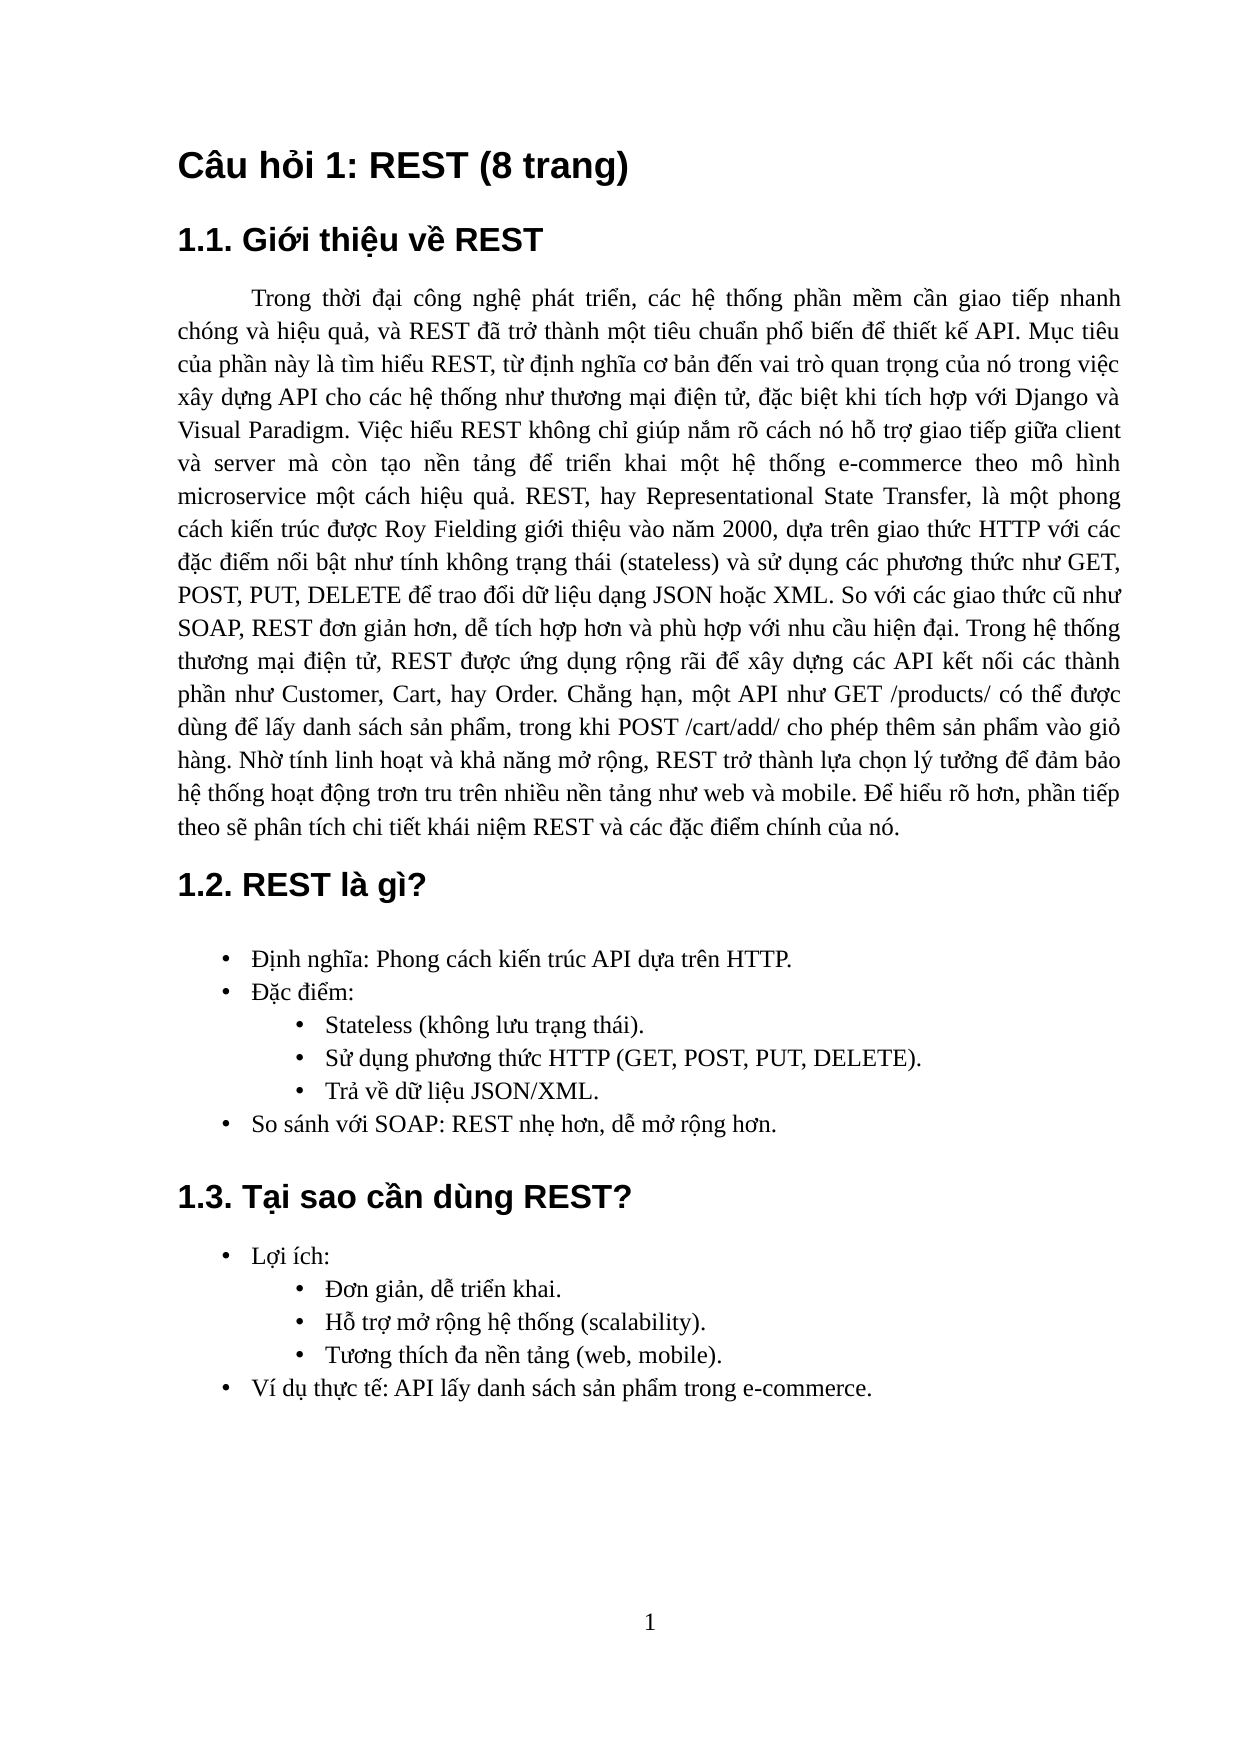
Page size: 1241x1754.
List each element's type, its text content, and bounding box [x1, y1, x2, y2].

subtitle 1.1. Giới thiệu về REST [177, 219, 1122, 258]
text Trong thời đại công nghệ phát triển, các hệ thống phần mềm cần giao tiếp nhanh chóng và hiệu quả, và REST đã trở thành một tiêu chuẩn phổ biến để thiết kế API. Mục tiêu của phần này là tìm hiểu REST, từ định nghĩa cơ bản đến vai trò quan trọng của nó trong việc xây dựng API cho các hệ thống như thương mại điện tử, đặc biệt khi tích hợp với Django và Visual Paradigm. Việc hiểu REST không chỉ giúp nắm rõ cách nó hỗ trợ giao tiếp giữa client và server mà còn tạo nền tảng để triển khai một hệ thống e-commerce theo mô hình microservice một cách hiệu quả. REST, hay Representational State Transfer, là một phong cách kiến trúc được Roy Fielding giới thiệu vào năm 2000, dựa trên giao thức HTTP với các đặc điểm nổi bật như tính không trạng thái (stateless) và sử dụng các phương thức như GET, POST, PUT, DELETE để trao đổi dữ liệu dạng JSON hoặc XML. So với các giao thức cũ như SOAP, REST đơn giản hơn, dễ tích hợp hơn và phù hợp với nhu cầu hiện đại. Trong hệ thống thương mại điện tử, REST được ứng dụng rộng rãi để xây dựng các API kết nối các thành phần như Customer, Cart, hay Order. Chẳng hạn, một API như GET /products/ có thể được dùng để lấy danh sách sản phẩm, trong khi POST /cart/add/ cho phép thêm sản phẩm vào giỏ hàng. Nhờ tính linh hoạt và khả năng mở rộng, REST trở thành lựa chọn lý tưởng để đảm bảo hệ thống hoạt động trơn tru trên nhiều nền tảng như web và mobile. Để hiểu rõ hơn, phần tiếp theo sẽ phân tích chi tiết khái niệm REST và các đặc điểm chính của nó. [177, 271, 1122, 840]
list Lợi ích: [222, 1228, 1122, 1269]
subtitle 1.2. REST là gì? [177, 865, 1122, 904]
subtitle Câu hỏi 1: REST (8 trang) [177, 143, 1122, 186]
list Hỗ trợ mở rộng hệ thống (scalability). [295, 1307, 1122, 1336]
list Stateless (không lưu trạng thái). [295, 1010, 1122, 1038]
list Trả về dữ liệu JSON/XML. [295, 1076, 1122, 1104]
list Đơn giản, dễ triển khai. [295, 1274, 1122, 1303]
list Tương thích đa nền tảng (web, mobile). [295, 1340, 1122, 1369]
list Ví dụ thực tế: API lấy danh sách sản phẩm trong e-commerce. [222, 1373, 1122, 1402]
list So sánh với SOAP: REST nhẹ hơn, dễ mở rộng hơn. [222, 1109, 1122, 1137]
list Định nghĩa: Phong cách kiến trúc API dựa trên HTTP. [222, 916, 1122, 972]
subtitle 1.3. Tại sao cần dùng REST? [177, 1177, 1122, 1216]
list Sử dụng phương thức HTTP (GET, POST, PUT, DELETE). [295, 1043, 1122, 1071]
list Đặc điểm: [222, 977, 1122, 1005]
